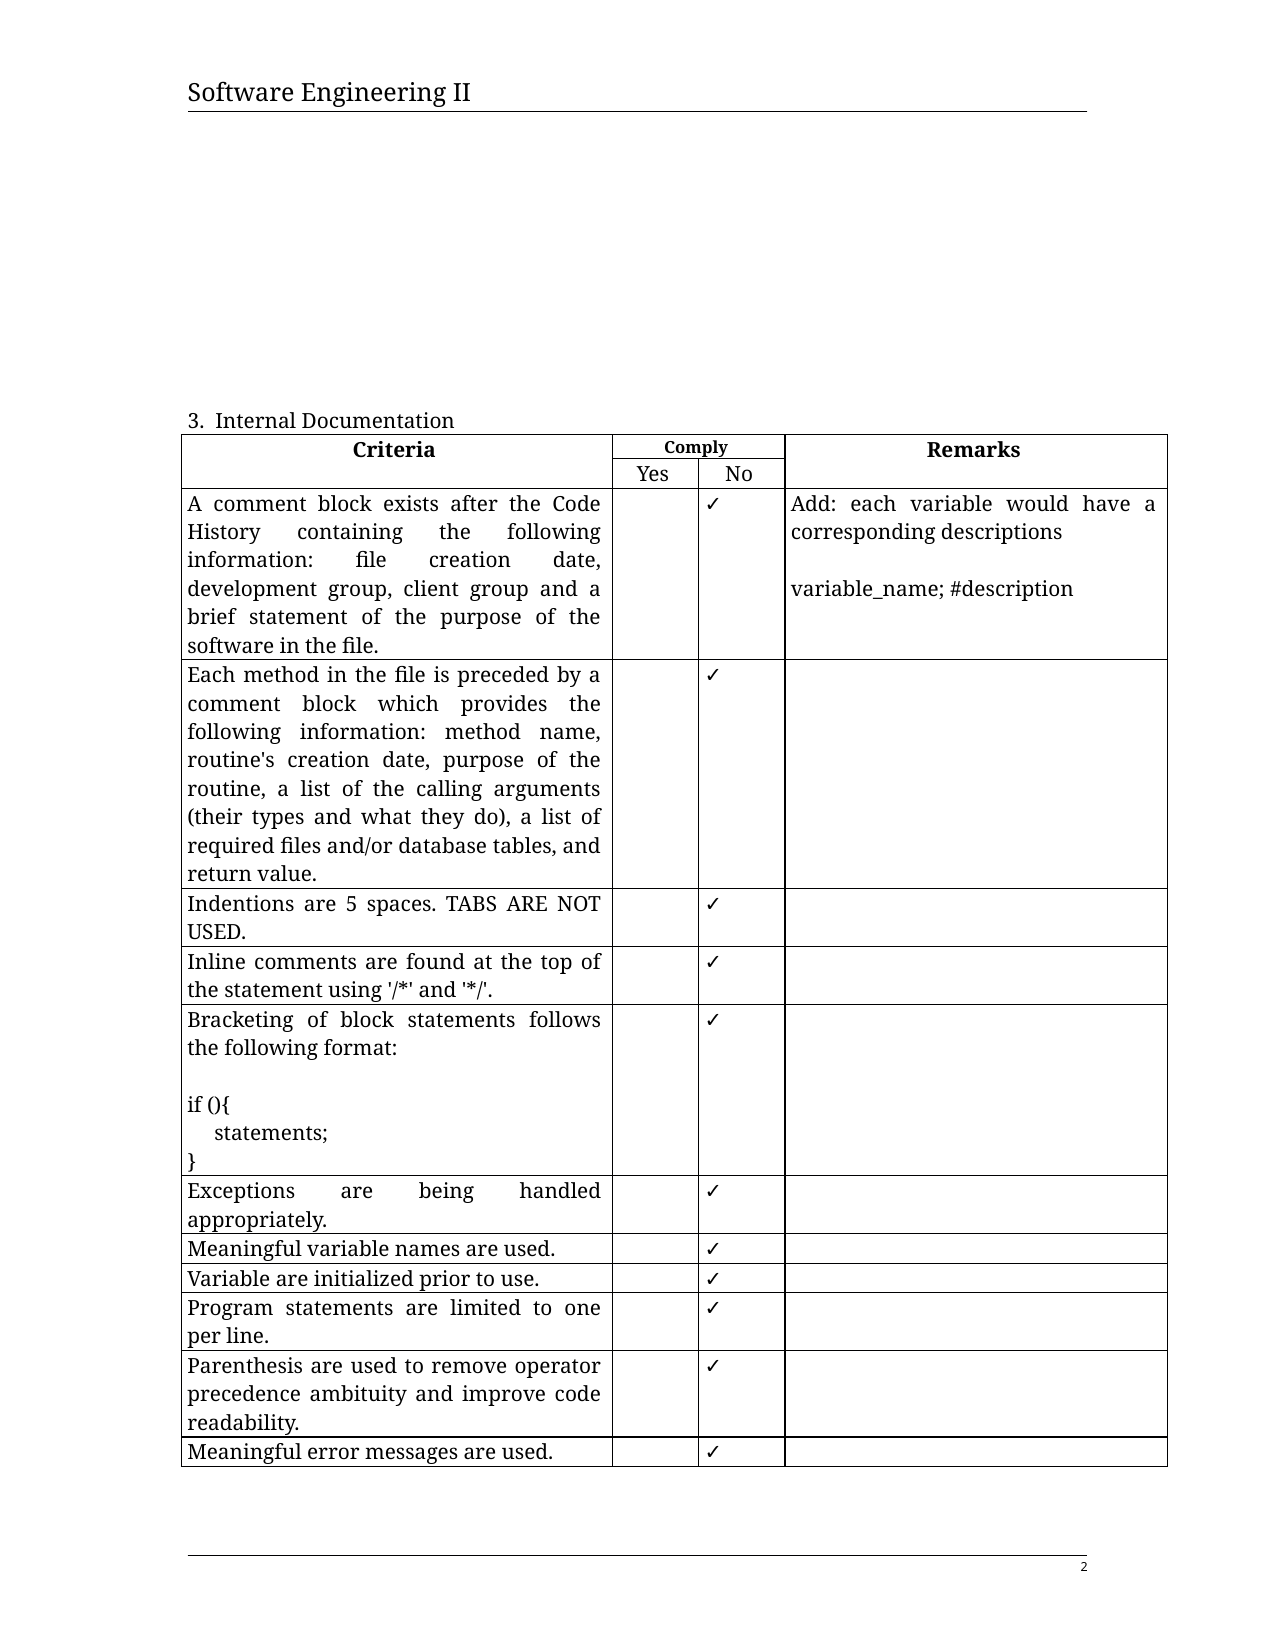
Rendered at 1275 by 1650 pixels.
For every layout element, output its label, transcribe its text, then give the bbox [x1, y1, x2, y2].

table_cell [613, 889, 698, 946]
table_cell ✓ [774, 1264, 784, 1292]
table_cell [1156, 1438, 1167, 1466]
table_cell ✓ [699, 660, 784, 888]
table_cell [613, 1264, 618, 1292]
table_cell ✓ [699, 1234, 704, 1263]
table_cell [613, 1234, 618, 1263]
table_cell [1156, 1264, 1167, 1292]
table_cell Yes [687, 459, 698, 488]
table_cell No [699, 459, 704, 488]
table_cell [613, 1005, 698, 1175]
table_cell No [774, 459, 784, 488]
table_cell ✓ [699, 889, 784, 946]
table_cell [786, 889, 1167, 946]
table_cell Add: each variable would have a corresponding descriptions variable_name; #description [786, 489, 1167, 659]
table_cell [687, 1234, 698, 1263]
table_cell [786, 1293, 1167, 1350]
table_header Criteria [182, 435, 612, 488]
table_cell [786, 660, 1167, 888]
table_cell [613, 1293, 698, 1350]
table_cell ✓ [774, 1438, 784, 1466]
table_cell [1156, 1234, 1167, 1263]
table_cell ✓ [699, 1005, 784, 1175]
table_cell Bracketing of block statements follows the following format: if (){ statements; } [601, 1005, 612, 1175]
table_cell [786, 1264, 791, 1292]
table_cell ✓ [699, 947, 784, 1004]
table_cell ✓ [699, 1176, 784, 1233]
table_cell Yes [613, 459, 618, 488]
table_cell ✓ [774, 1234, 784, 1263]
table_cell [613, 1438, 618, 1466]
table_cell [786, 1176, 1167, 1233]
table_cell [786, 1351, 1167, 1436]
table_cell [786, 1438, 791, 1466]
table_cell ✓ [699, 1438, 704, 1466]
table_cell ✓ [699, 1351, 784, 1436]
table_cell [786, 1234, 791, 1263]
table_cell [613, 489, 698, 659]
table_cell [613, 1176, 698, 1233]
table_header Remarks [786, 435, 1167, 488]
table_cell [613, 660, 698, 888]
table_cell [613, 947, 698, 1004]
table_cell ✓ [699, 1293, 784, 1350]
table_cell [687, 1264, 698, 1292]
table_cell [786, 1005, 1167, 1175]
table_cell [687, 1438, 698, 1466]
table_cell ✓ [699, 489, 784, 659]
table_header Comply [774, 435, 784, 458]
table_cell [786, 947, 1167, 1004]
table_cell ✓ [699, 1264, 704, 1292]
table_cell [613, 1351, 698, 1436]
text 3. Internal Documentation [187, 406, 1087, 434]
